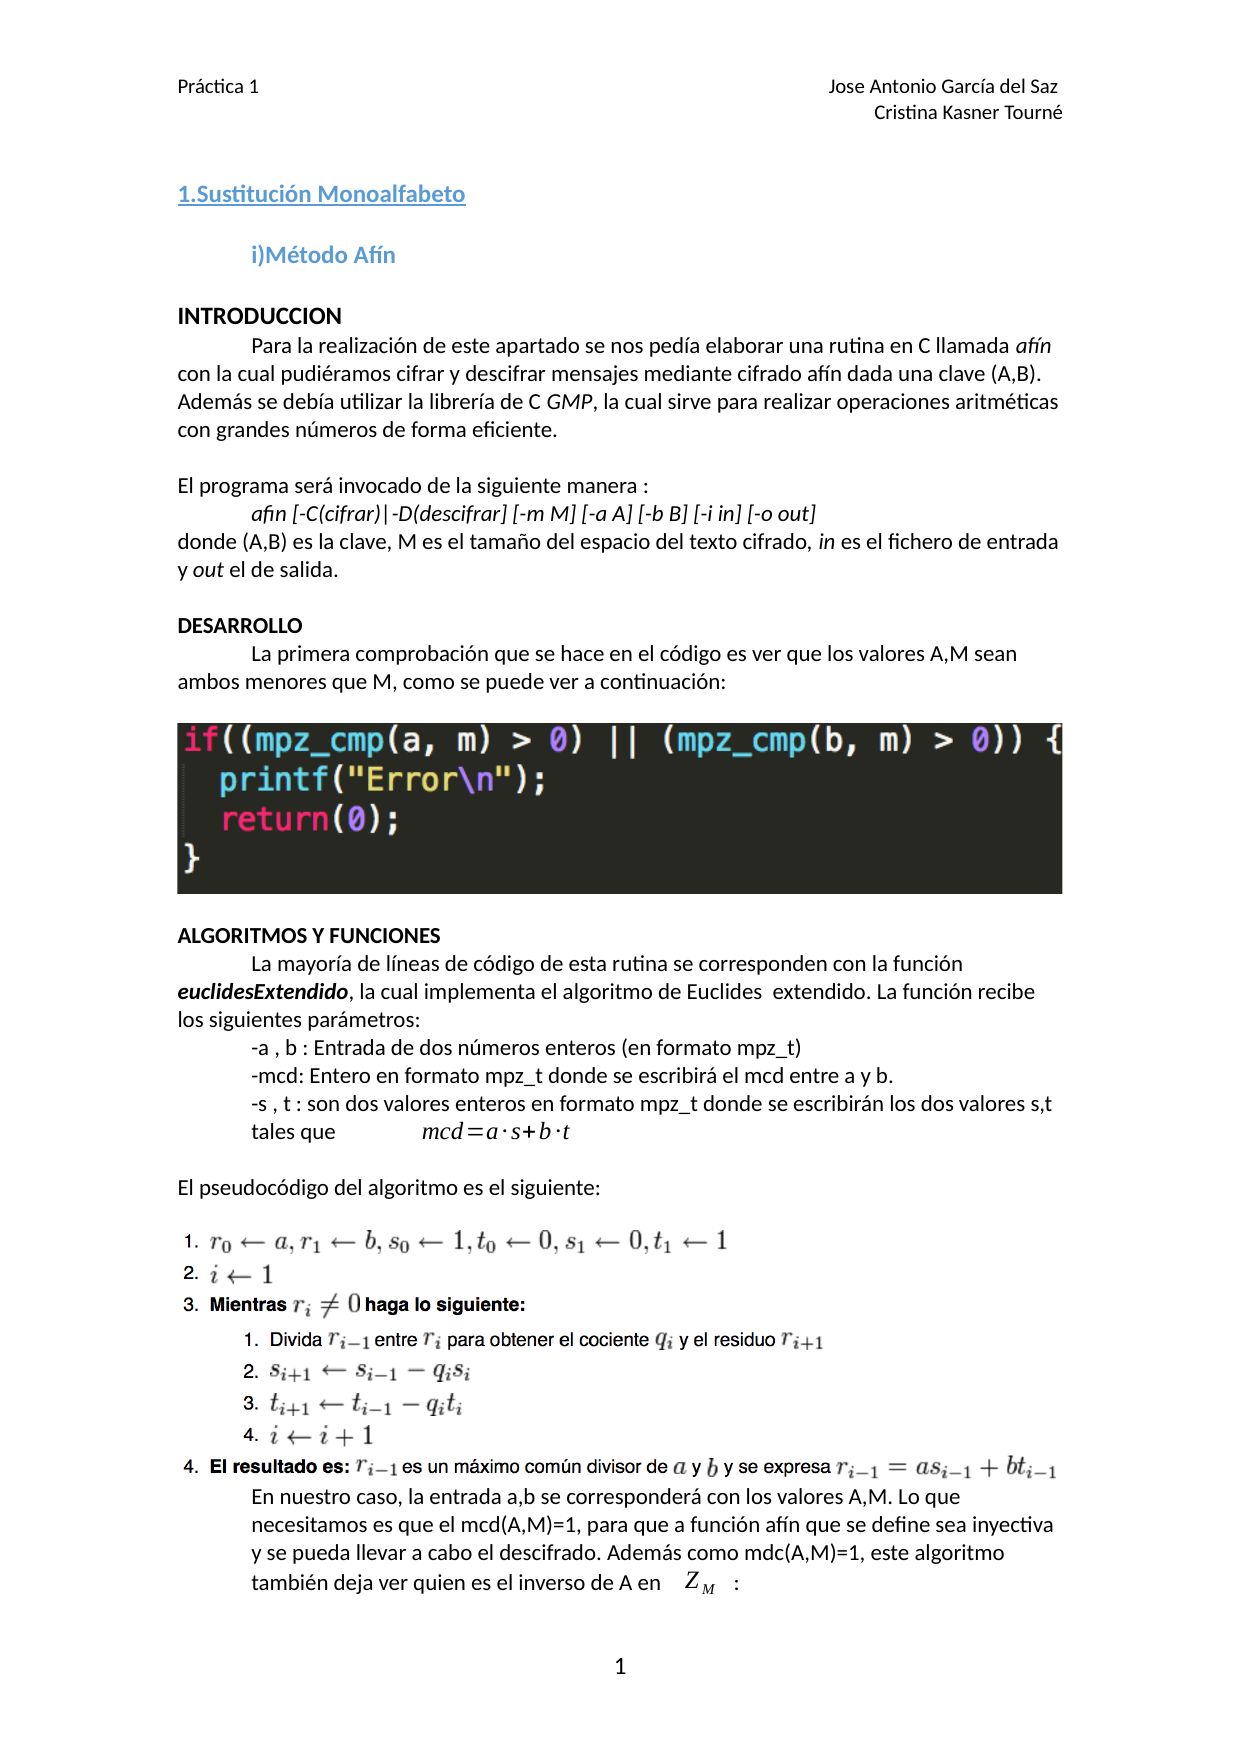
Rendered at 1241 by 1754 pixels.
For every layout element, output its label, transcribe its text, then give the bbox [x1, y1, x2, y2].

picture [177, 723, 1063, 894]
text La mayoría de líneas de código de esta rutina se corresponden con la función euclidesExtendido, la cual implementa el algoritmo de Euclides extendido. La función recibe los siguientes parámetros: [177, 949, 1063, 1033]
text El programa será invocado de la siguiente manera : [177, 471, 1063, 499]
text En nuestro caso, la entrada a,b se corresponderá con los valores A,M. Lo que necesitamos es que el mcd(A,M)=1, para que a función afín que se define sea inyectiva y se pueda llevar a cabo el descifrado. Además como mdc(A,M)=1, este algoritmo también deja ver quien es el inverso de A en : [251, 1482, 1063, 1598]
picture [177, 1229, 1063, 1482]
text DESARROLLO [177, 611, 1063, 639]
text ALGORITMOS Y FUNCIONES [177, 921, 1063, 949]
text 1.Sustitución Monoalfabeto [177, 178, 1063, 209]
text -a , b : Entrada de dos números enteros (en formato mpz_t) [177, 1033, 1063, 1061]
text El pseudocódigo del algoritmo es el siguiente: [177, 1173, 1063, 1201]
text afin [-C(cifrar)|-D(descifrar] [-m M] [-a A] [-b B] [-i in] [-o out] [177, 499, 1063, 527]
text Para la realización de este apartado se nos pedía elaborar una rutina en C llamada afín con la cual pudiéramos cifrar y descifrar mensajes mediante cifrado afín dada una clave (A,B). Además se debía utilizar la librería de C GMP, la cual sirve para realizar operaciones aritméticas con grandes números de forma eficiente. [177, 331, 1063, 443]
text -s , t : son dos valores enteros en formato mpz_t donde se escribirán los dos valores s,t tales que [251, 1089, 1063, 1145]
text -mcd: Entero en formato mpz_t donde se escribirá el mcd entre a y b. [177, 1061, 1063, 1089]
text INTRODUCCION [177, 300, 1063, 331]
text donde (A,B) es la clave, M es el tamaño del espacio del texto cifrado, in es el fichero de entrada y out el de salida. [177, 527, 1063, 583]
text La primera comprobación que se hace en el código es ver que los valores A,M sean ambos menores que M, como se puede ver a continuación: [177, 639, 1063, 695]
text i)Método Afín [177, 239, 1063, 270]
